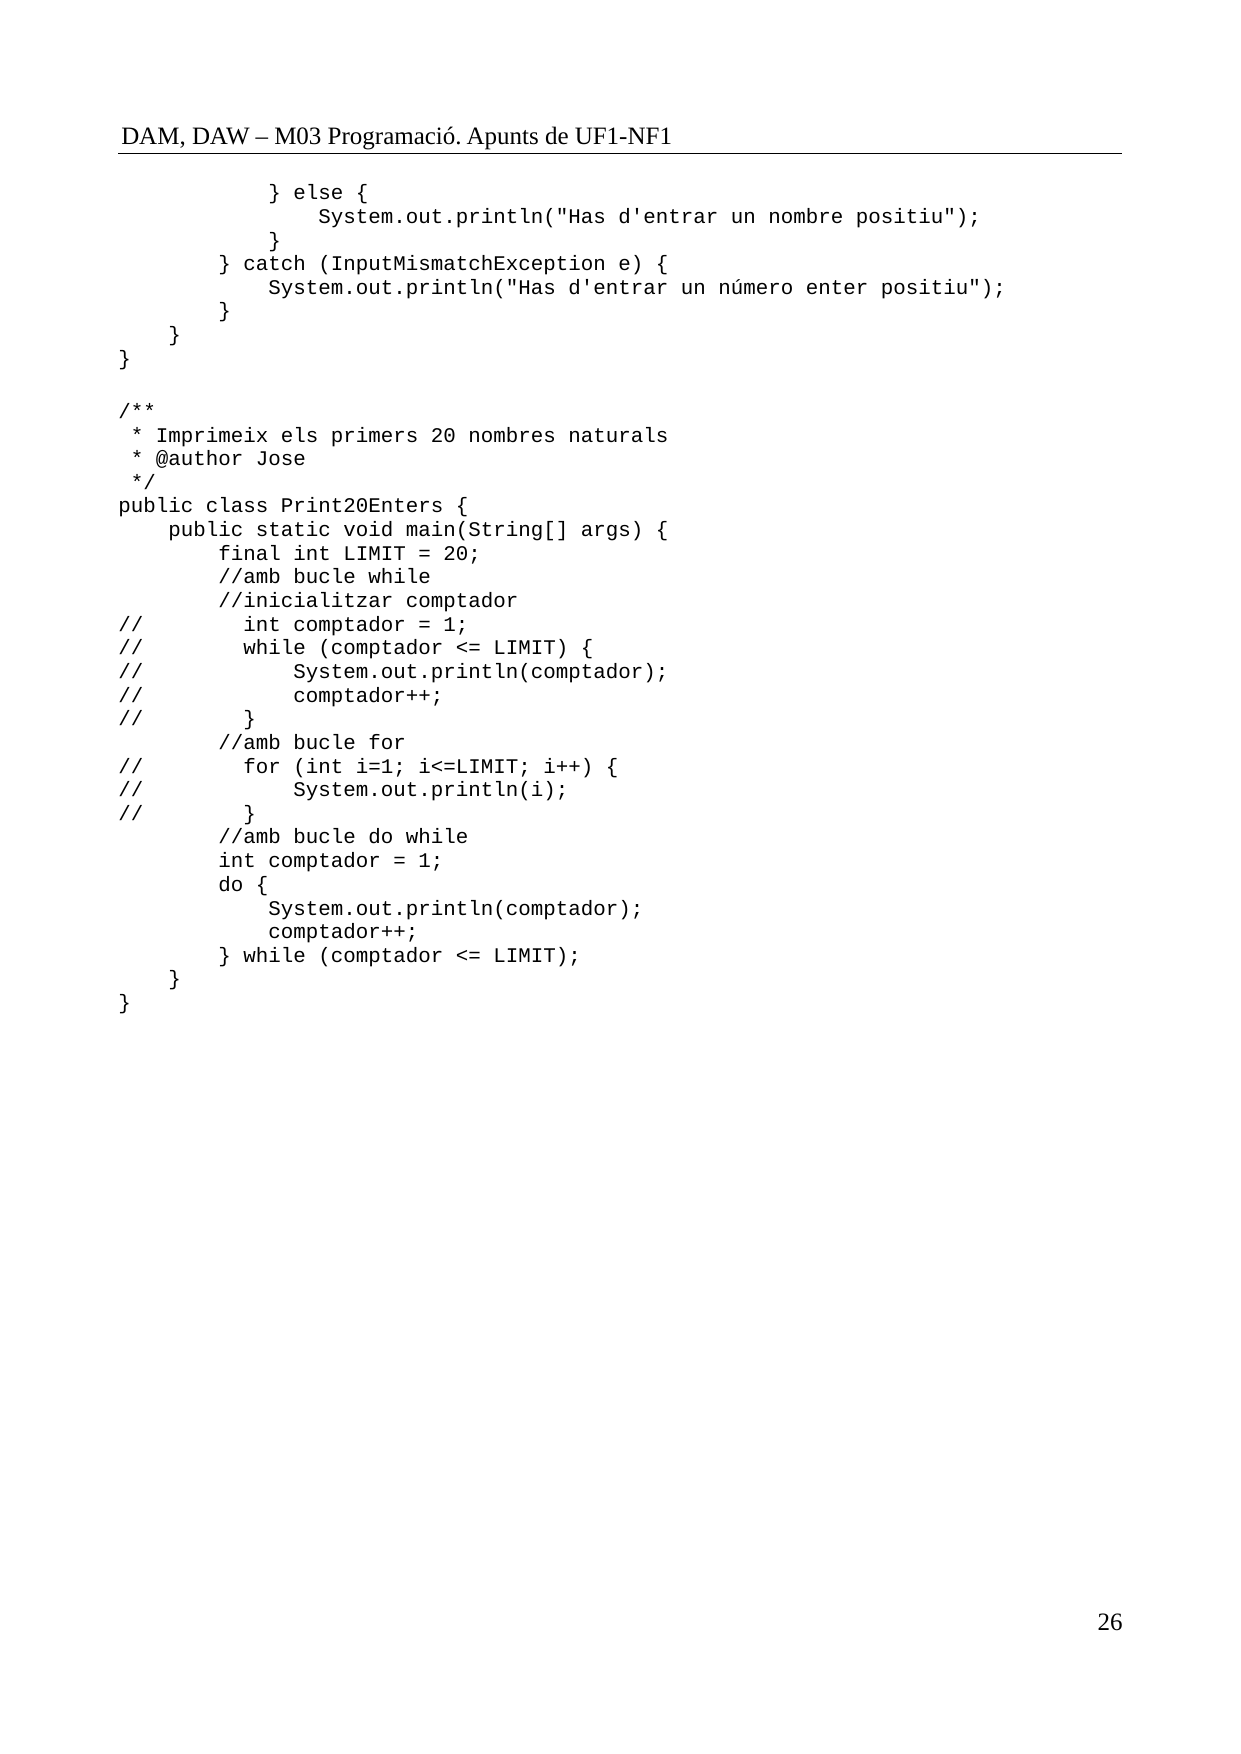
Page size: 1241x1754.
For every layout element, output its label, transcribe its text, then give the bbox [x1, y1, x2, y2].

text // System.out.println(comptador); [118, 661, 1122, 685]
text } catch (InputMismatchException e) { [118, 253, 1122, 277]
text System.out.println("Has d'entrar un número enter positiu"); [118, 277, 1122, 301]
text //amb bucle for [118, 732, 1122, 756]
text } [118, 992, 1122, 1016]
text public static void main(String[] args) { [118, 519, 1122, 543]
text * @author Jose [118, 448, 1122, 472]
text // System.out.println(i); [118, 779, 1122, 803]
text //inicialitzar comptador [118, 590, 1122, 614]
text // while (comptador <= LIMIT) { [118, 637, 1122, 661]
text } else { [118, 182, 1122, 206]
text /** [118, 401, 1122, 424]
text //amb bucle while [118, 566, 1122, 590]
text * Imprimeix els primers 20 nombres naturals [118, 424, 1122, 448]
text // comptador++; [118, 685, 1122, 708]
text final int LIMIT = 20; [118, 543, 1122, 566]
text */ [118, 472, 1122, 496]
text int comptador = 1; [118, 850, 1122, 874]
text System.out.println("Has d'entrar un nombre positiu"); [118, 206, 1122, 229]
text // } [118, 803, 1122, 827]
text public class Print20Enters { [118, 496, 1122, 519]
text //amb bucle do while [118, 827, 1122, 850]
text } while (comptador <= LIMIT); [118, 945, 1122, 968]
text // int comptador = 1; [118, 614, 1122, 637]
text } [118, 324, 1122, 348]
text } [118, 229, 1122, 253]
text comptador++; [118, 921, 1122, 945]
text } [118, 968, 1122, 992]
text do { [118, 874, 1122, 897]
text // } [118, 708, 1122, 732]
text // for (int i=1; i<=LIMIT; i++) { [118, 756, 1122, 779]
text } [118, 348, 1122, 371]
text System.out.println(comptador); [118, 897, 1122, 921]
text } [118, 301, 1122, 324]
